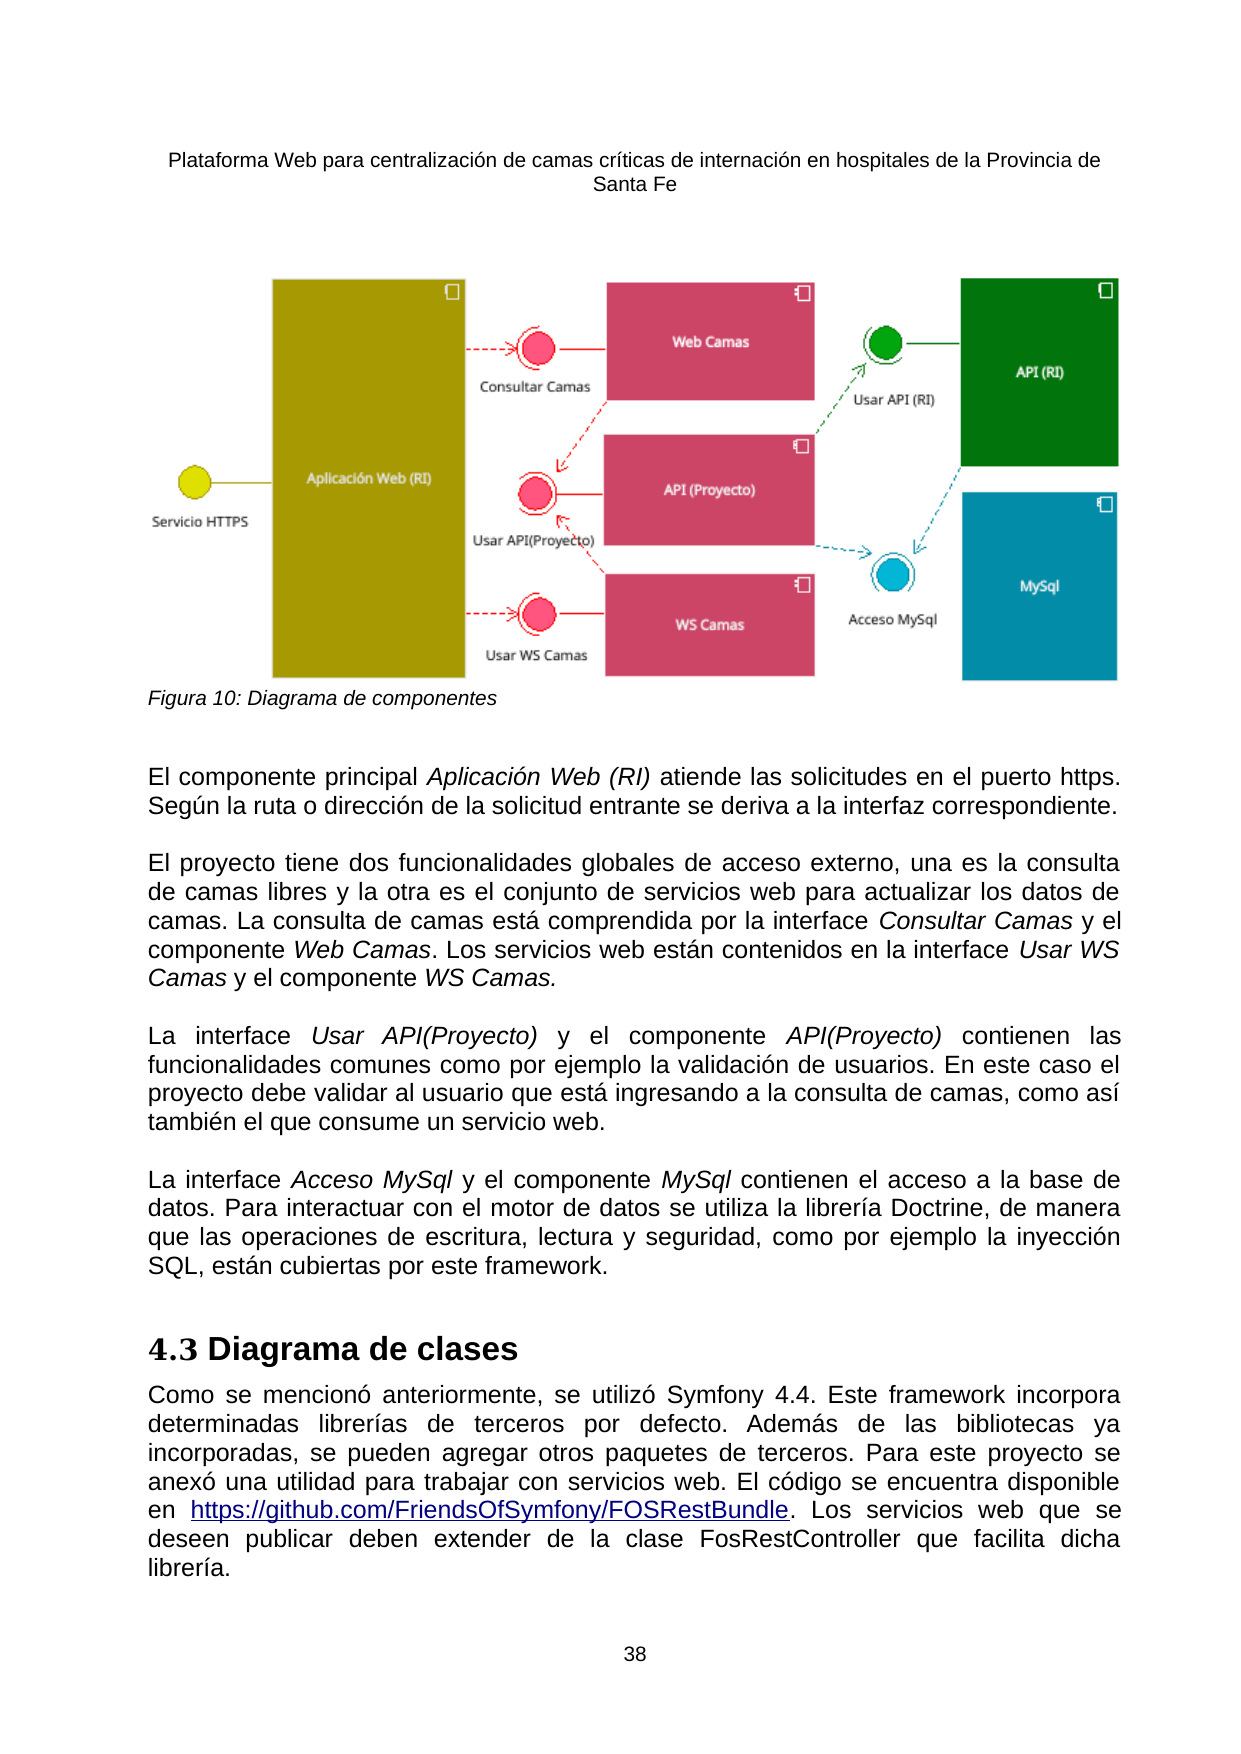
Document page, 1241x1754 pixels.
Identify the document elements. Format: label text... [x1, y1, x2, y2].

text El proyecto tiene dos funcionalidades globales de acceso externo, una es la consulta de camas libres y la otra es el conjunto de servicios web para actualizar los datos de camas. La consulta de camas está comprendida por la interface Consultar Camas y el componente Web Camas. Los servicios web están contenidos en la interface Usar WS Camas y el componente WS Camas. [148, 848, 1122, 992]
text La interface Usar API(Proyecto) y el componente API(Proyecto) contienen las funcionalidades comunes como por ejemplo la validación de usuarios. En este caso el proyecto debe validar al usuario que está ingresando a la consulta de camas, como así también el que consume un servicio web. [148, 1021, 1122, 1136]
text El componente principal Aplicación Web (RI) atiende las solicitudes en el puerto https. Según la ruta o dirección de la solicitud entrante se deriva a la interfaz correspondiente. [148, 762, 1122, 820]
picture [147, 278, 1123, 682]
subtitle 4.3 Diagrama de clases [148, 1329, 1122, 1368]
text La interface Acceso MySql y el componente MySql contienen el acceso a la base de datos. Para interactuar con el motor de datos se utiliza la librería Doctrine, de manera que las operaciones de escritura, lectura y seguridad, como por ejemplo la inyección SQL, están cubiertas por este framework. [148, 1165, 1122, 1280]
text Como se mencionó anteriormente, se utilizó Symfony 4.4. Este framework incorpora determinadas librerías de terceros por defecto. Además de las bibliotecas ya incorporadas, se pueden agregar otros paquetes de terceros. Para este proyecto se anexó una utilidad para trabajar con servicios web. El código se encuentra disponible en https://github.com/FriendsOfSymfony/FOSRestBundle. Los servicios web que se deseen publicar deben extender de la clase FosRestController que facilita dicha librería. [148, 1380, 1122, 1581]
text Figura 10: Diagrama de componentes [148, 682, 1122, 710]
